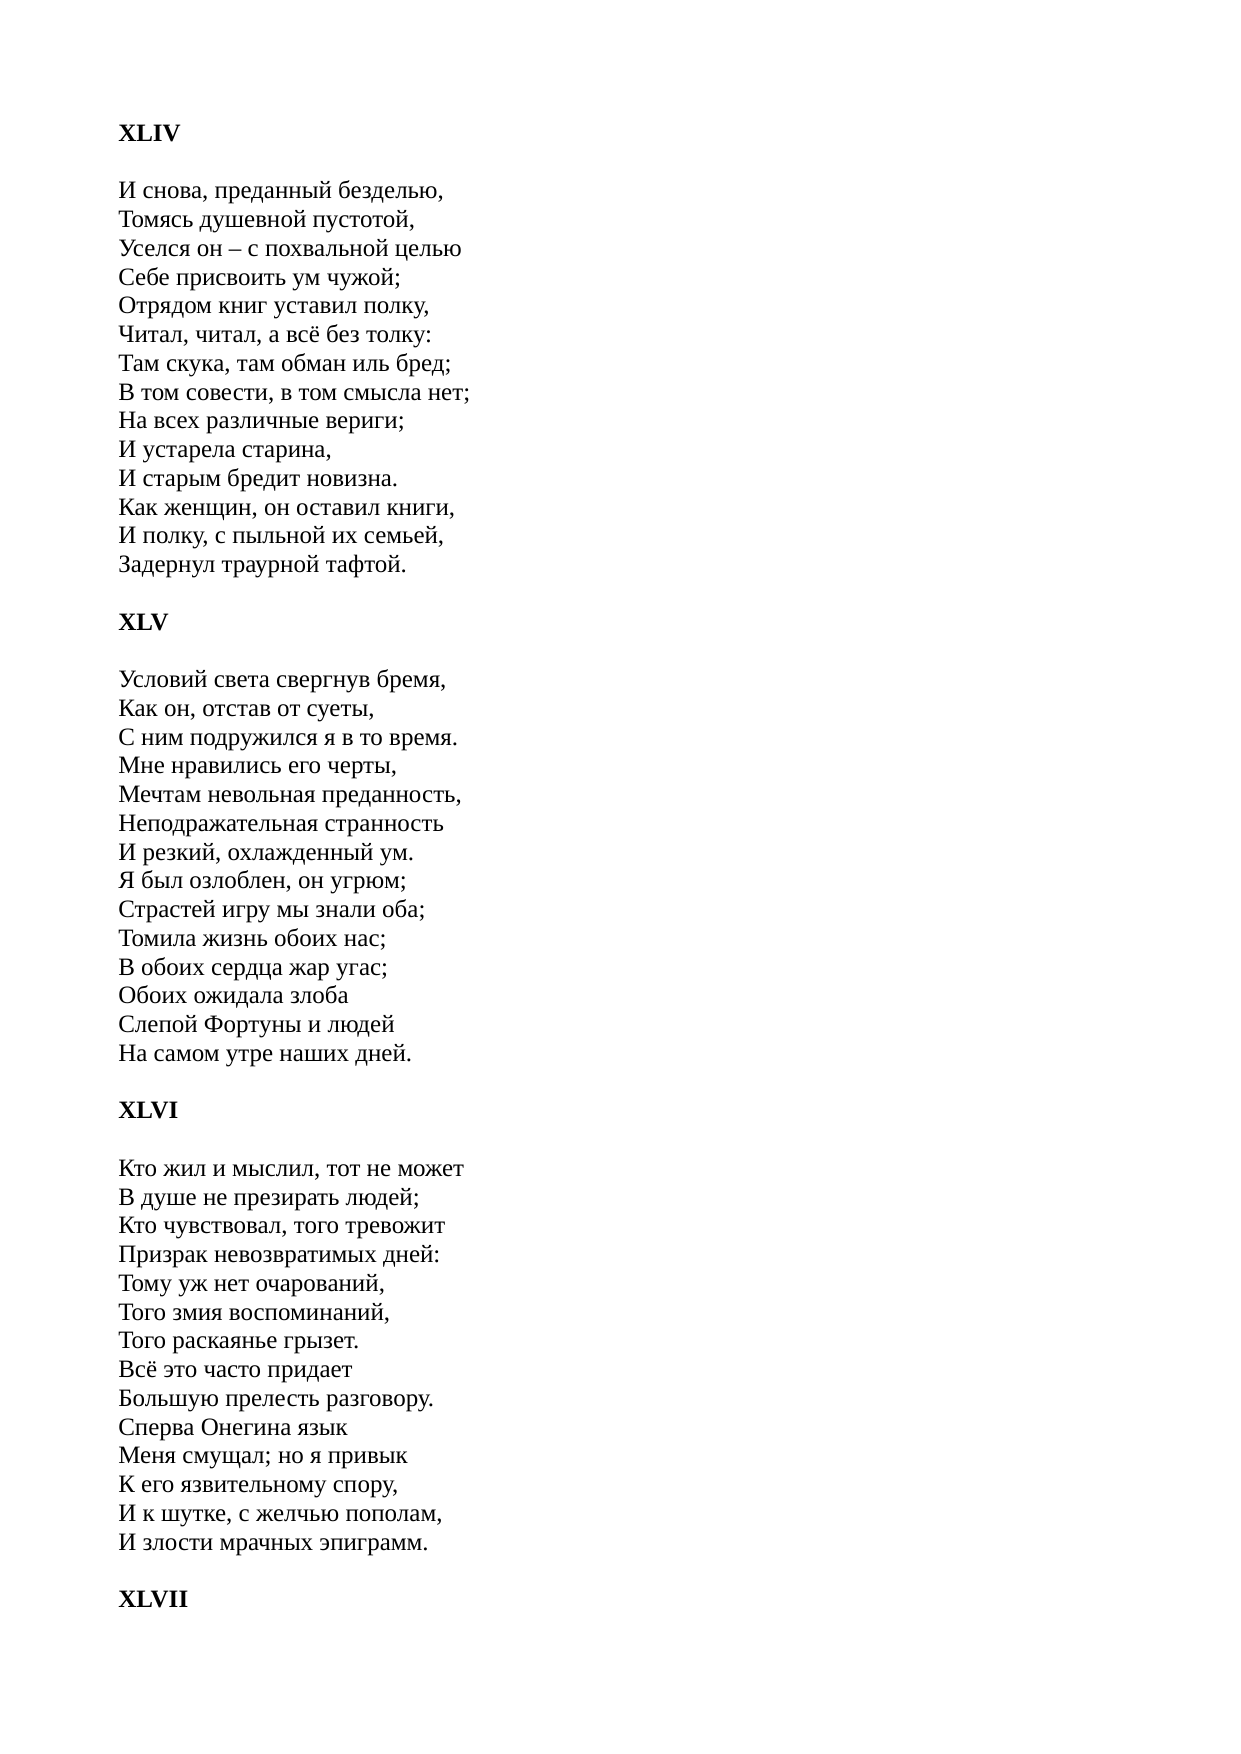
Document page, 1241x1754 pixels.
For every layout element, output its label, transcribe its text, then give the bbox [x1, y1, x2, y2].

text И устарела старина, [118, 434, 1240, 463]
text В том совести, в том смысла нет; [118, 377, 1240, 406]
text Всё это часто придает [118, 1354, 1240, 1383]
text Томила жизнь обоих нас; [118, 923, 1240, 952]
text Как он, отстав от суеты, [118, 693, 1240, 722]
text Томясь душевной пустотой, [118, 204, 1240, 233]
text И снова, преданный безделью, [118, 176, 1240, 204]
text Тому уж нет очарований, [118, 1268, 1240, 1297]
text Условий света свергнув бремя, [118, 664, 1240, 693]
text И резкий, охлажденный ум. [118, 837, 1240, 866]
text Отрядом книг уставил полку, [118, 291, 1240, 319]
text Сперва Онегина язык [118, 1412, 1240, 1441]
text Обоих ожидала злоба [118, 981, 1240, 1009]
text Мечтам невольная преданность, [118, 779, 1240, 808]
text Слепой Фортуны и людей [118, 1009, 1240, 1038]
text Кто чувствовал, того тревожит [118, 1211, 1240, 1239]
text Себе присвоить ум чужой; [118, 262, 1240, 291]
text На всех различные вериги; [118, 406, 1240, 434]
text Кто жил и мыслил, тот не может [118, 1153, 1240, 1182]
text Я был озлоблен, он угрюм; [118, 866, 1240, 894]
text Призрак невозвратимых дней: [118, 1239, 1240, 1268]
text К его язвительному спору, [118, 1469, 1240, 1498]
text Того змия воспоминаний, [118, 1297, 1240, 1326]
text Уселся он – с похвальной целью [118, 233, 1240, 262]
text Читал, читал, а всё без толку: [118, 319, 1240, 348]
text Как женщин, он оставил книги, [118, 492, 1240, 521]
subtitle XLV [118, 607, 1240, 636]
text В обоих сердца жар угас; [118, 952, 1240, 981]
text Неподражательная странность [118, 808, 1240, 837]
text Там скука, там обман иль бред; [118, 348, 1240, 377]
subtitle XLVII [118, 1584, 1240, 1613]
text На самом утре наших дней. [118, 1038, 1240, 1067]
text В душе не презирать людей; [118, 1182, 1240, 1211]
text И злости мрачных эпиграмм. [118, 1527, 1240, 1556]
text И полку, с пыльной их семьей, [118, 521, 1240, 549]
text С ним подружился я в то время. [118, 722, 1240, 751]
subtitle XLIV [118, 118, 1240, 147]
text И к шутке, с желчью пополам, [118, 1498, 1240, 1527]
text Мне нравились его черты, [118, 751, 1240, 779]
text И старым бредит новизна. [118, 463, 1240, 492]
text Того раскаянье грызет. [118, 1326, 1240, 1354]
text Меня смущал; но я привык [118, 1441, 1240, 1469]
subtitle XLVI [118, 1096, 1240, 1124]
text Задернул траурной тафтой. [118, 549, 1240, 578]
text Большую прелесть разговору. [118, 1383, 1240, 1412]
text Страстей игру мы знали оба; [118, 894, 1240, 923]
